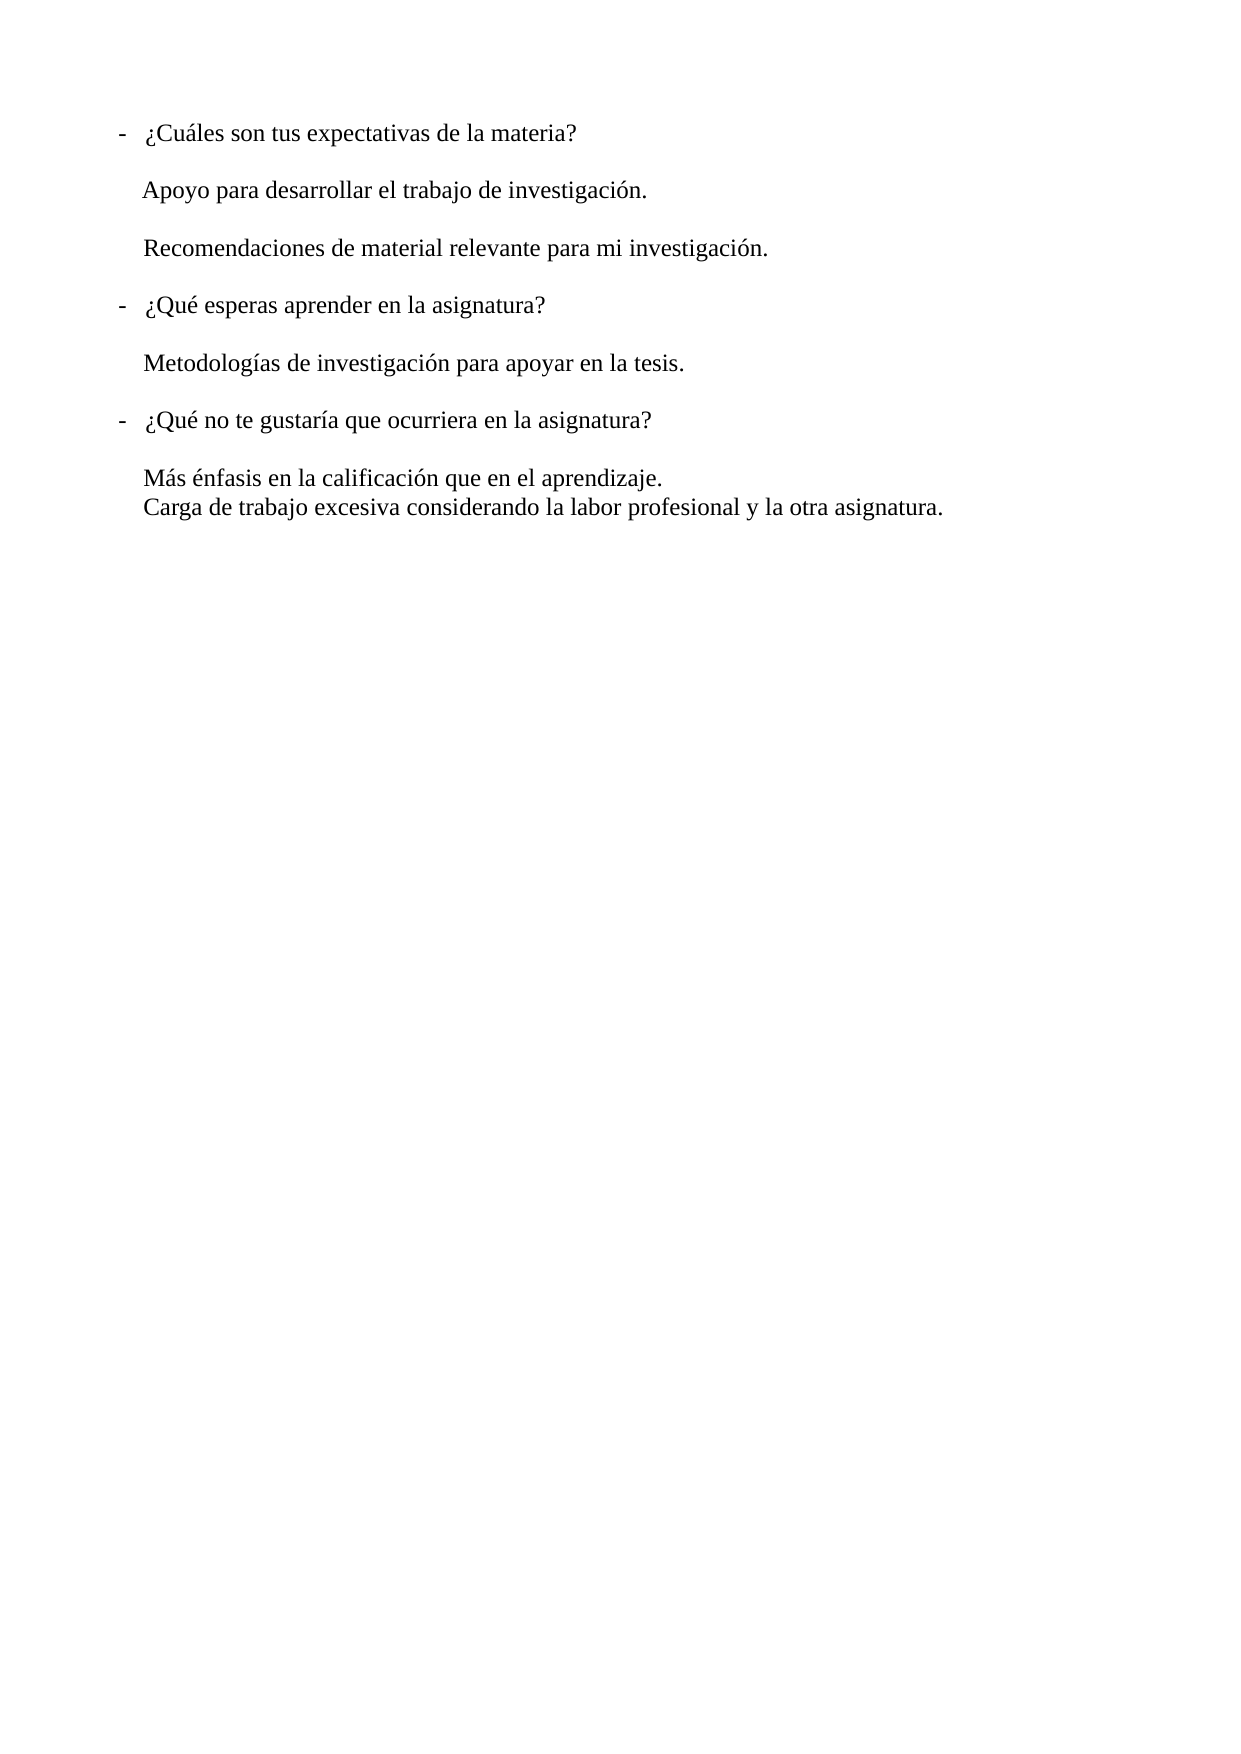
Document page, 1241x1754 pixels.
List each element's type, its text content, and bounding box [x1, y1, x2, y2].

text Carga de trabajo excesiva considerando la labor profesional y la otra asignatura. [118, 492, 1122, 521]
text Recomendaciones de material relevante para mi investigación. [118, 233, 1122, 262]
text Apoyo para desarrollar el trabajo de investigación. [118, 176, 1122, 204]
text Más énfasis en la calificación que en el aprendizaje. [118, 463, 1122, 492]
text - ¿Qué no te gustaría que ocurriera en la asignatura? [118, 406, 1122, 434]
text Metodologías de investigación para apoyar en la tesis. [118, 348, 1122, 377]
text - ¿Qué esperas aprender en la asignatura? [118, 291, 1122, 319]
text - ¿Cuáles son tus expectativas de la materia? [118, 118, 1122, 147]
